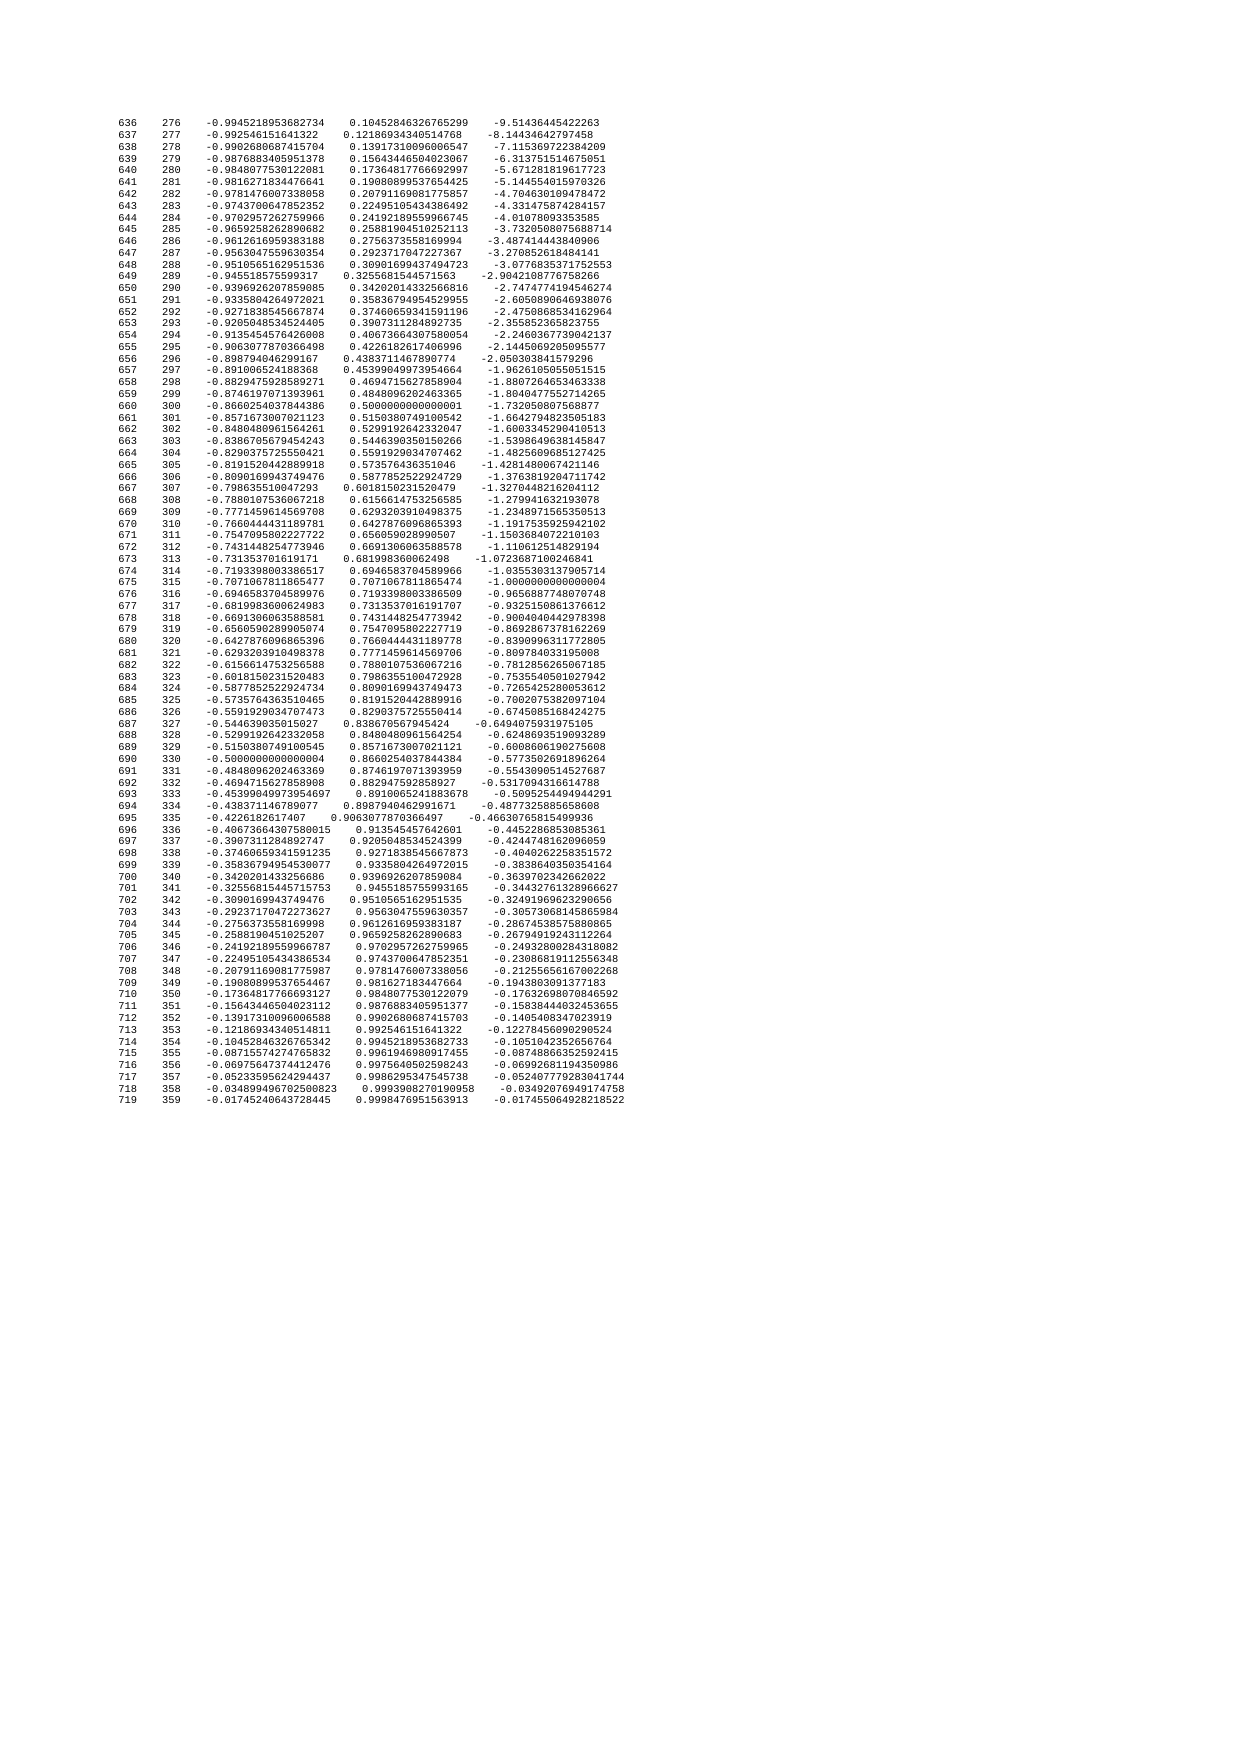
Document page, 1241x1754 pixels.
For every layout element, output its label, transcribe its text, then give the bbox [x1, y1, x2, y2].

text 702 342 -0.3090169943749476 0.9510565162951535 -0.32491969623290656 [118, 895, 1122, 907]
text 701 341 -0.32556815445715753 0.9455185755993165 -0.34432761328966627 [118, 883, 1122, 895]
text 642 282 -0.9781476007338058 0.20791169081775857 -4.704630109478472 [118, 189, 1122, 201]
text 712 352 -0.13917310096006588 0.9902680687415703 -0.1405408347023919 [118, 1013, 1122, 1024]
text 637 277 -0.992546151641322 0.12186934340514768 -8.14434642797458 [118, 130, 1122, 142]
text 674 314 -0.7193398003386517 0.6946583704589966 -1.0355303137905714 [118, 565, 1122, 577]
text 644 284 -0.9702957262759966 0.24192189559966745 -4.01078093353585 [118, 212, 1122, 224]
text 676 316 -0.6946583704589976 0.7193398003386509 -0.9656887748070748 [118, 589, 1122, 601]
text 641 281 -0.9816271834476641 0.19080899537654425 -5.144554015970326 [118, 177, 1122, 189]
text 697 337 -0.3907311284892747 0.9205048534524399 -0.4244748162096059 [118, 836, 1122, 848]
text 688 328 -0.5299192642332058 0.8480480961564254 -0.6248693519093289 [118, 730, 1122, 742]
text 706 346 -0.24192189559966787 0.9702957262759965 -0.24932800284318082 [118, 942, 1122, 954]
text 685 325 -0.5735764363510465 0.8191520442889916 -0.7002075382097104 [118, 695, 1122, 707]
text 696 336 -0.40673664307580015 0.913545457642601 -0.4452286853085361 [118, 824, 1122, 836]
text 704 344 -0.2756373558169998 0.9612616959383187 -0.28674538575880865 [118, 918, 1122, 930]
text 680 320 -0.6427876096865396 0.7660444431189778 -0.8390996311772805 [118, 636, 1122, 648]
text 687 327 -0.544639035015027 0.838670567945424 -0.6494075931975105 [118, 718, 1122, 730]
text 664 304 -0.8290375725550421 0.5591929034707462 -1.4825609685127425 [118, 448, 1122, 459]
text 693 333 -0.45399049973954697 0.8910065241883678 -0.5095254494944291 [118, 789, 1122, 801]
text 691 331 -0.4848096202463369 0.8746197071393959 -0.5543090514527687 [118, 766, 1122, 777]
text 699 339 -0.35836794954530077 0.9335804264972015 -0.3838640350354164 [118, 860, 1122, 871]
text 668 308 -0.7880107536067218 0.6156614753256585 -1.279941632193078 [118, 495, 1122, 507]
text 692 332 -0.4694715627858908 0.882947592858927 -0.5317094316614788 [118, 777, 1122, 789]
text 710 350 -0.17364817766693127 0.9848077530122079 -0.17632698070846592 [118, 989, 1122, 1001]
text 646 286 -0.9612616959383188 0.2756373558169994 -3.487414443840906 [118, 236, 1122, 248]
text 677 317 -0.6819983600624983 0.7313537016191707 -0.9325150861376612 [118, 601, 1122, 612]
text 690 330 -0.5000000000000004 0.8660254037844384 -0.5773502691896264 [118, 754, 1122, 766]
text 638 278 -0.9902680687415704 0.13917310096006547 -7.115369722384209 [118, 142, 1122, 153]
text 636 276 -0.9945218953682734 0.10452846326765299 -9.51436445422263 [118, 118, 1122, 130]
text 650 290 -0.9396926207859085 0.34202014332566816 -2.7474774194546274 [118, 283, 1122, 295]
text 714 354 -0.10452846326765342 0.9945218953682733 -0.1051042352656764 [118, 1036, 1122, 1048]
text 681 321 -0.6293203910498378 0.7771459614569706 -0.809784033195008 [118, 648, 1122, 659]
text 655 295 -0.9063077870366498 0.4226182617406996 -2.1445069205095577 [118, 342, 1122, 353]
text 662 302 -0.8480480961564261 0.5299192642332047 -1.6003345290410513 [118, 424, 1122, 436]
text 666 306 -0.8090169943749476 0.5877852522924729 -1.3763819204711742 [118, 471, 1122, 483]
text 718 358 -0.034899496702500823 0.9993908270190958 -0.03492076949174758 [118, 1083, 1122, 1095]
text 675 315 -0.7071067811865477 0.7071067811865474 -1.0000000000000004 [118, 577, 1122, 589]
text 654 294 -0.9135454576426008 0.40673664307580054 -2.2460367739042137 [118, 330, 1122, 342]
text 700 340 -0.3420201433256686 0.9396926207859084 -0.3639702342662022 [118, 871, 1122, 883]
text 667 307 -0.798635510047293 0.6018150231520479 -1.3270448216204112 [118, 483, 1122, 495]
text 708 348 -0.20791169081775987 0.9781476007338056 -0.21255656167002268 [118, 966, 1122, 977]
text 684 324 -0.5877852522924734 0.8090169943749473 -0.7265425280053612 [118, 683, 1122, 695]
text 707 347 -0.22495105434386534 0.9743700647852351 -0.23086819112556348 [118, 954, 1122, 966]
text 682 322 -0.6156614753256588 0.7880107536067216 -0.7812856265067185 [118, 659, 1122, 671]
text 645 285 -0.9659258262890682 0.25881904510252113 -3.7320508075688714 [118, 224, 1122, 236]
text 651 291 -0.9335804264972021 0.35836794954529955 -2.6050890646938076 [118, 295, 1122, 306]
text 698 338 -0.37460659341591235 0.9271838545667873 -0.4040262258351572 [118, 848, 1122, 860]
text 679 319 -0.6560590289905074 0.7547095802227719 -0.8692867378162269 [118, 624, 1122, 636]
text 658 298 -0.8829475928589271 0.4694715627858904 -1.8807264653463338 [118, 377, 1122, 389]
text 694 334 -0.438371146789077 0.8987940462991671 -0.4877325885658608 [118, 801, 1122, 813]
text 709 349 -0.19080899537654467 0.981627183447664 -0.1943803091377183 [118, 977, 1122, 989]
text 717 357 -0.05233595624294437 0.9986295347545738 -0.052407779283041744 [118, 1072, 1122, 1083]
text 656 296 -0.898794046299167 0.4383711467890774 -2.050303841579296 [118, 353, 1122, 365]
text 660 300 -0.8660254037844386 0.5000000000000001 -1.732050807568877 [118, 401, 1122, 412]
text 670 310 -0.7660444431189781 0.6427876096865393 -1.1917535925942102 [118, 518, 1122, 530]
text 663 303 -0.8386705679454243 0.5446390350150266 -1.5398649638145847 [118, 436, 1122, 448]
text 652 292 -0.9271838545667874 0.37460659341591196 -2.4750868534162964 [118, 306, 1122, 318]
text 672 312 -0.7431448254773946 0.6691306063588578 -1.110612514829194 [118, 542, 1122, 554]
text 683 323 -0.6018150231520483 0.7986355100472928 -0.7535540501027942 [118, 671, 1122, 683]
text 716 356 -0.06975647374412476 0.9975640502598243 -0.06992681194350986 [118, 1060, 1122, 1072]
text 640 280 -0.9848077530122081 0.17364817766692997 -5.671281819617723 [118, 165, 1122, 177]
text 659 299 -0.8746197071393961 0.4848096202463365 -1.8040477552714265 [118, 389, 1122, 401]
text 671 311 -0.7547095802227722 0.656059028990507 -1.1503684072210103 [118, 530, 1122, 542]
text 661 301 -0.8571673007021123 0.5150380749100542 -1.6642794823505183 [118, 412, 1122, 424]
text 715 355 -0.08715574274765832 0.9961946980917455 -0.08748866352592415 [118, 1048, 1122, 1060]
text 703 343 -0.29237170472273627 0.9563047559630357 -0.30573068145865984 [118, 907, 1122, 918]
text 665 305 -0.8191520442889918 0.573576436351046 -1.4281480067421146 [118, 459, 1122, 471]
text 639 279 -0.9876883405951378 0.15643446504023067 -6.313751514675051 [118, 153, 1122, 165]
text 669 309 -0.7771459614569708 0.6293203910498375 -1.2348971565350513 [118, 507, 1122, 518]
text 657 297 -0.891006524188368 0.45399049973954664 -1.9626105055051515 [118, 365, 1122, 377]
text 649 289 -0.945518575599317 0.3255681544571563 -2.9042108776758266 [118, 271, 1122, 283]
text 711 351 -0.15643446504023112 0.9876883405951377 -0.15838444032453655 [118, 1001, 1122, 1013]
text 719 359 -0.01745240643728445 0.9998476951563913 -0.017455064928218522 [118, 1095, 1122, 1107]
text 686 326 -0.5591929034707473 0.8290375725550414 -0.6745085168424275 [118, 707, 1122, 718]
text 705 345 -0.2588190451025207 0.9659258262890683 -0.26794919243112264 [118, 930, 1122, 942]
text 689 329 -0.5150380749100545 0.8571673007021121 -0.6008606190275608 [118, 742, 1122, 754]
text 653 293 -0.9205048534524405 0.3907311284892735 -2.355852365823755 [118, 318, 1122, 330]
text 647 287 -0.9563047559630354 0.2923717047227367 -3.270852618484141 [118, 248, 1122, 259]
text 695 335 -0.4226182617407 0.9063077870366497 -0.46630765815499936 [118, 813, 1122, 824]
text 643 283 -0.9743700647852352 0.22495105434386492 -4.331475874284157 [118, 201, 1122, 212]
text 678 318 -0.6691306063588581 0.7431448254773942 -0.9004040442978398 [118, 612, 1122, 624]
text 713 353 -0.12186934340514811 0.992546151641322 -0.12278456090290524 [118, 1024, 1122, 1036]
text 673 313 -0.731353701619171 0.681998360062498 -1.0723687100246841 [118, 554, 1122, 565]
text 648 288 -0.9510565162951536 0.30901699437494723 -3.0776835371752553 [118, 259, 1122, 271]
